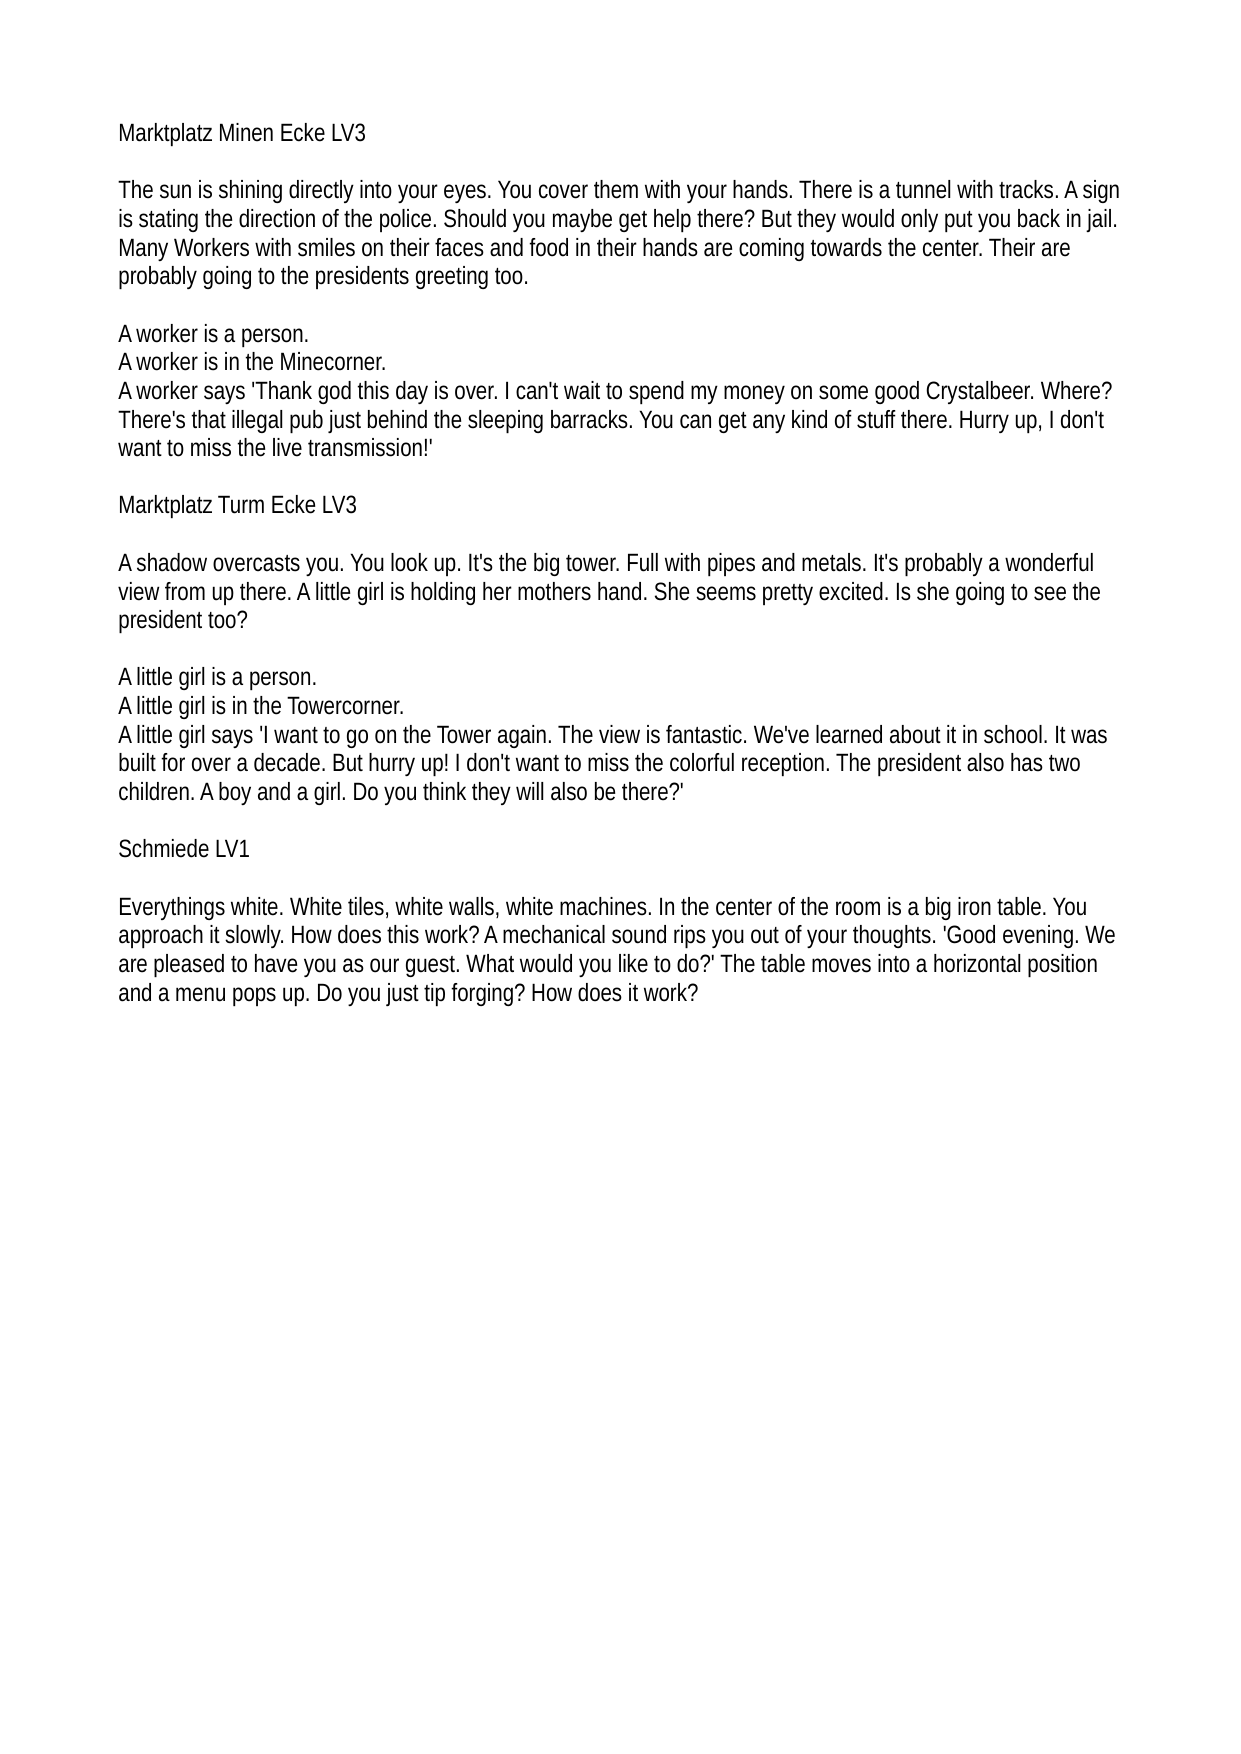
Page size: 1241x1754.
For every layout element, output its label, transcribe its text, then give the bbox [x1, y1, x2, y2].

text Everythings white. White tiles, white walls, white machines. In the center of the room is a big iron table. You approach it slowly. How does this work? A mechanical sound rips you out of your thoughts. 'Good evening. We are pleased to have you as our guest. What would you like to do?' The table moves into a horizontal position and a menu pops up. Do you just tip forging? How does it work? [118, 892, 1122, 1006]
text Schmiede LV1 [118, 834, 1122, 863]
text A little girl says 'I want to go on the Tower again. The view is fantastic. We've learned about it in school. It was built for over a decade. But hurry up! I don't want to miss the colorful reception. The president also has two children. A boy and a girl. Do you think they will also be there?' [118, 720, 1122, 806]
text A little girl is in the Towercorner. [118, 691, 1122, 720]
text A worker is a person. [118, 319, 1122, 347]
text A little girl is a person. [118, 662, 1122, 691]
text Marktplatz Turm Ecke LV3 [118, 491, 1122, 519]
text A worker says 'Thank god this day is over. I can't wait to spend my money on some good Crystalbeer. Where? There's that illegal pub just behind the sleeping barracks. You can get any kind of stuff there. Hurry up, I don't want to miss the live transmission!' [118, 376, 1122, 462]
text The sun is shining directly into your eyes. You cover them with your hands. There is a tunnel with tracks. A sign is stating the direction of the police. Should you maybe get help there? But they would only put you back in jail. Many Workers with smiles on their faces and food in their hands are coming towards the center. Their are probably going to the presidents greeting too. [118, 175, 1122, 290]
text A worker is in the Minecorner. [118, 347, 1122, 376]
text A shadow overcasts you. You look up. It's the big tower. Full with pipes and metals. It's probably a wonderful view from up there. A little girl is holding her mothers hand. She seems pretty excited. Is she going to see the president too? [118, 548, 1122, 634]
text Marktplatz Minen Ecke LV3 [118, 118, 1122, 147]
